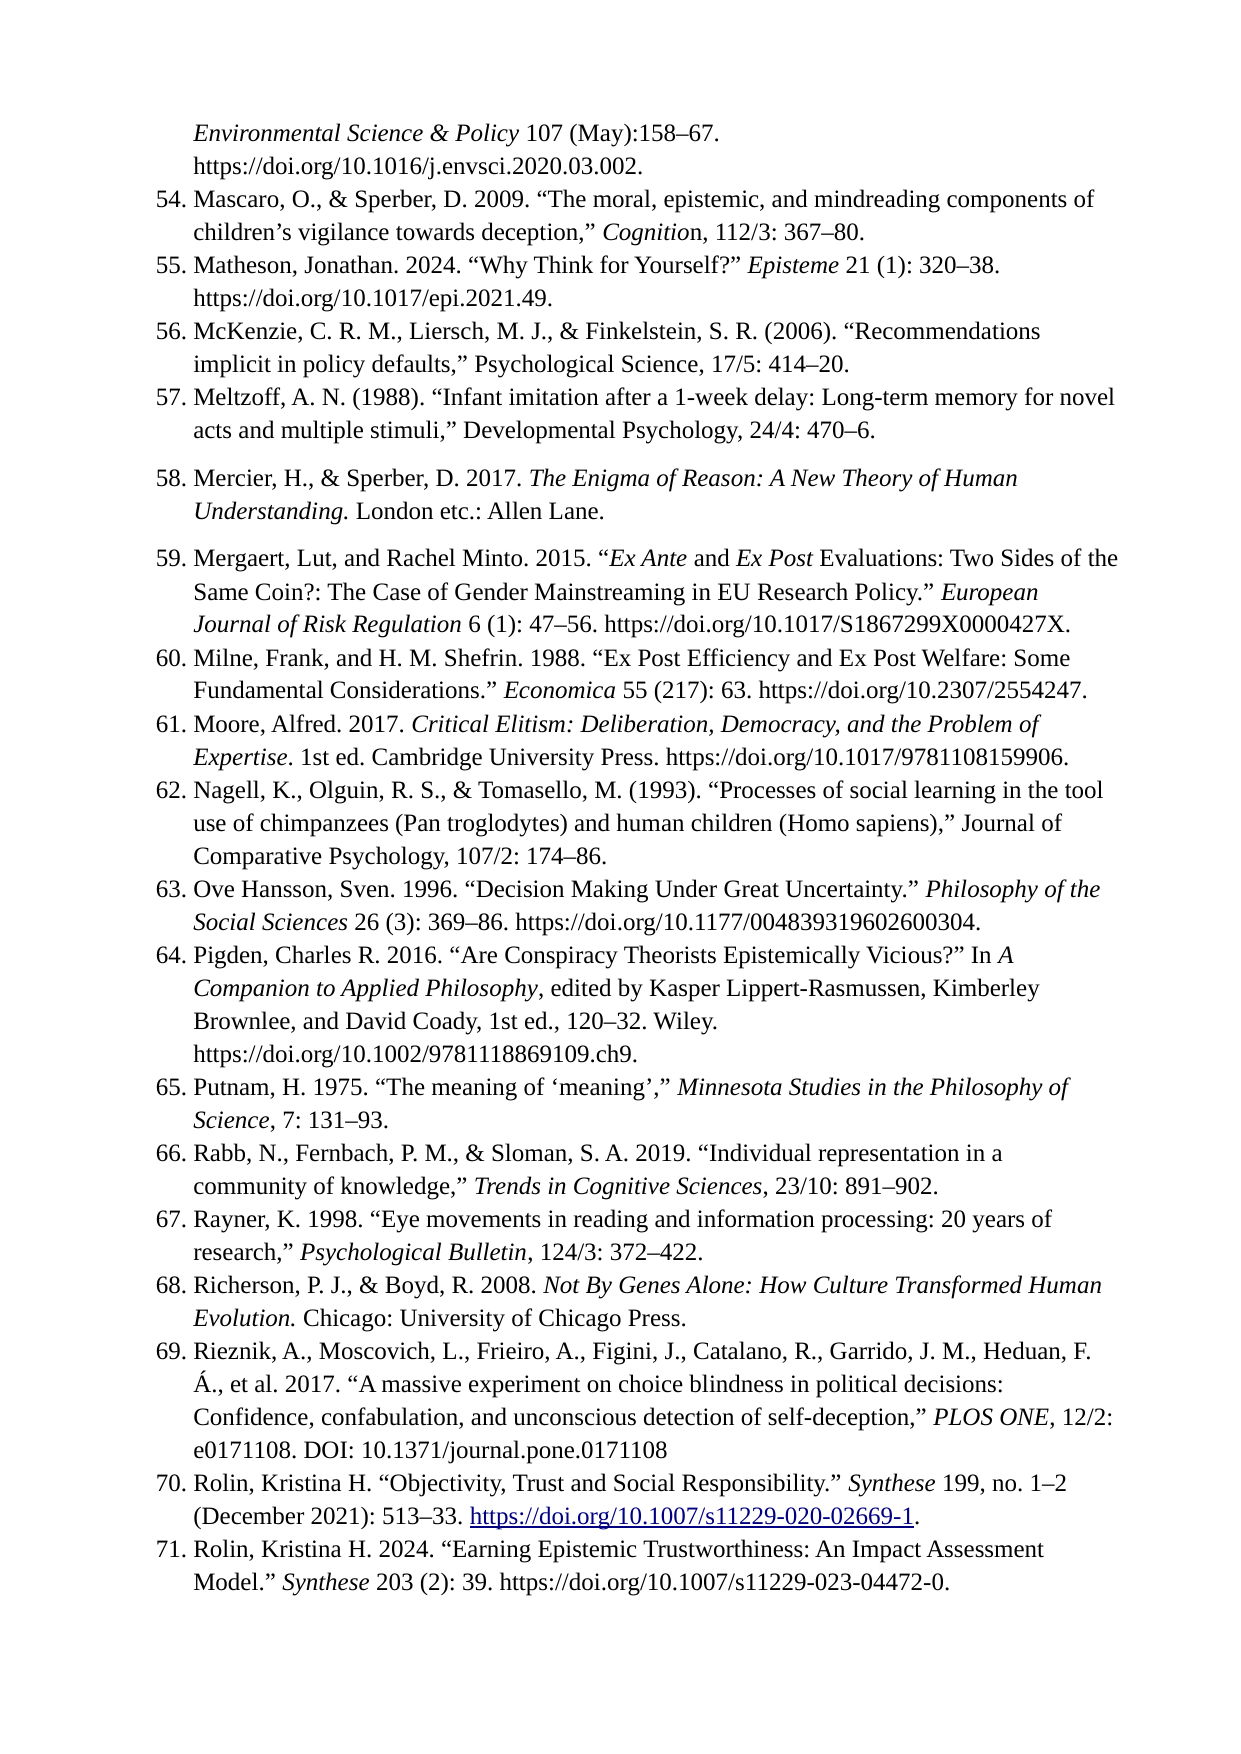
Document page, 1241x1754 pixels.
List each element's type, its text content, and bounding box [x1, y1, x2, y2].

list Moore, Alfred. 2017. Critical Elitism: Deliberation, Democracy, and the Problem of Expertise. 1st ed. Cambridge University Press. https://doi.org/10.1017/9781108159906. [156, 709, 1122, 770]
list McKenzie, C. R. M., Liersch, M. J., & Finkelstein, S. R. (2006). “Recommendations implicit in policy defaults,” Psychological Science, 17/5: 414–20. [156, 316, 1122, 378]
list Ove Hansson, Sven. 1996. “Decision Making Under Great Uncertainty.” Philosophy of the Social Sciences 26 (3): 369–86. https://doi.org/10.1177/004839319602600304. [156, 874, 1122, 936]
list Rabb, N., Fernbach, P. M., & Sloman, S. A. 2019. “Individual representation in a community of knowledge,” Trends in Cognitive Sciences, 23/10: 891–902. [156, 1138, 1122, 1200]
list Matheson, Jonathan. 2024. “Why Think for Yourself?” Episteme 21 (1): 320–38. https://doi.org/10.1017/epi.2021.49. [156, 250, 1122, 312]
list Putnam, H. 1975. “The meaning of ‘meaning’,” Minnesota Studies in the Philosophy of Science, 7: 131–93. [156, 1072, 1122, 1134]
list Mascaro, O., & Sperber, D. 2009. “The moral, epistemic, and mindreading components of children’s vigilance towards deception,” Cognition, 112/3: 367–80. [156, 184, 1122, 246]
list Rolin, Kristina H. “Objectivity, Trust and Social Responsibility.” Synthese 199, no. 1–2 (December 2021): 513–33. https://doi.org/10.1007/s11229-020-02669-1. [156, 1468, 1122, 1530]
list Rolin, Kristina H. 2024. “Earning Epistemic Trustworthiness: An Impact Assessment Model.” Synthese 203 (2): 39. https://doi.org/10.1007/s11229-023-04472-0. [156, 1534, 1122, 1596]
list Rayner, K. 1998. “Eye movements in reading and information processing: 20 years of research,” Psychological Bulletin, 124/3: 372–422. [156, 1204, 1122, 1266]
list Meltzoff, A. N. (1988). “Infant imitation after a 1-week delay: Long-term memory for novel acts and multiple stimuli,” Developmental Psychology, 24/4: 470–6. [156, 382, 1122, 444]
list Pigden, Charles R. 2016. “Are Conspiracy Theorists Epistemically Vicious?” In A Companion to Applied Philosophy, edited by Kasper Lippert‐Rasmussen, Kimberley Brownlee, and David Coady, 1st ed., 120–32. Wiley. https://doi.org/10.1002/9781118869109.ch9. [156, 940, 1122, 1068]
list Nagell, K., Olguin, R. S., & Tomasello, M. (1993). “Processes of social learning in the tool use of chimpanzees (Pan troglodytes) and human children (Homo sapiens),” Journal of Comparative Psychology, 107/2: 174–86. [156, 775, 1122, 869]
list Richerson, P. J., & Boyd, R. 2008. Not By Genes Alone: How Culture Transformed Human Evolution. Chicago: University of Chicago Press. [156, 1270, 1122, 1332]
list Mercier, H., & Sperber, D. 2017. The Enigma of Reason: A New Theory of Human Understanding. London etc.: Allen Lane. [156, 463, 1122, 525]
list Environmental Science & Policy 107 (May):158–67. https://doi.org/10.1016/j.envsci.2020.03.002. [156, 118, 1122, 180]
list Rieznik, A., Moscovich, L., Frieiro, A., Figini, J., Catalano, R., Garrido, J. M., Heduan, F. Á., et al. 2017. “A massive experiment on choice blindness in political decisions: Confidence, confabulation, and unconscious detection of self-deception,” PLOS ONE, 12/2: e0171108. DOI: 10.1371/journal.pone.0171108 [156, 1336, 1122, 1464]
list Mergaert, Lut, and Rachel Minto. 2015. “Ex Ante and Ex Post Evaluations: Two Sides of the Same Coin?: The Case of Gender Mainstreaming in EU Research Policy.” European Journal of Risk Regulation 6 (1): 47–56. https://doi.org/10.1017/S1867299X0000427X. [156, 543, 1122, 638]
list Milne, Frank, and H. M. Shefrin. 1988. “Ex Post Efficiency and Ex Post Welfare: Some Fundamental Considerations.” Economica 55 (217): 63. https://doi.org/10.2307/2554247. [156, 643, 1122, 704]
